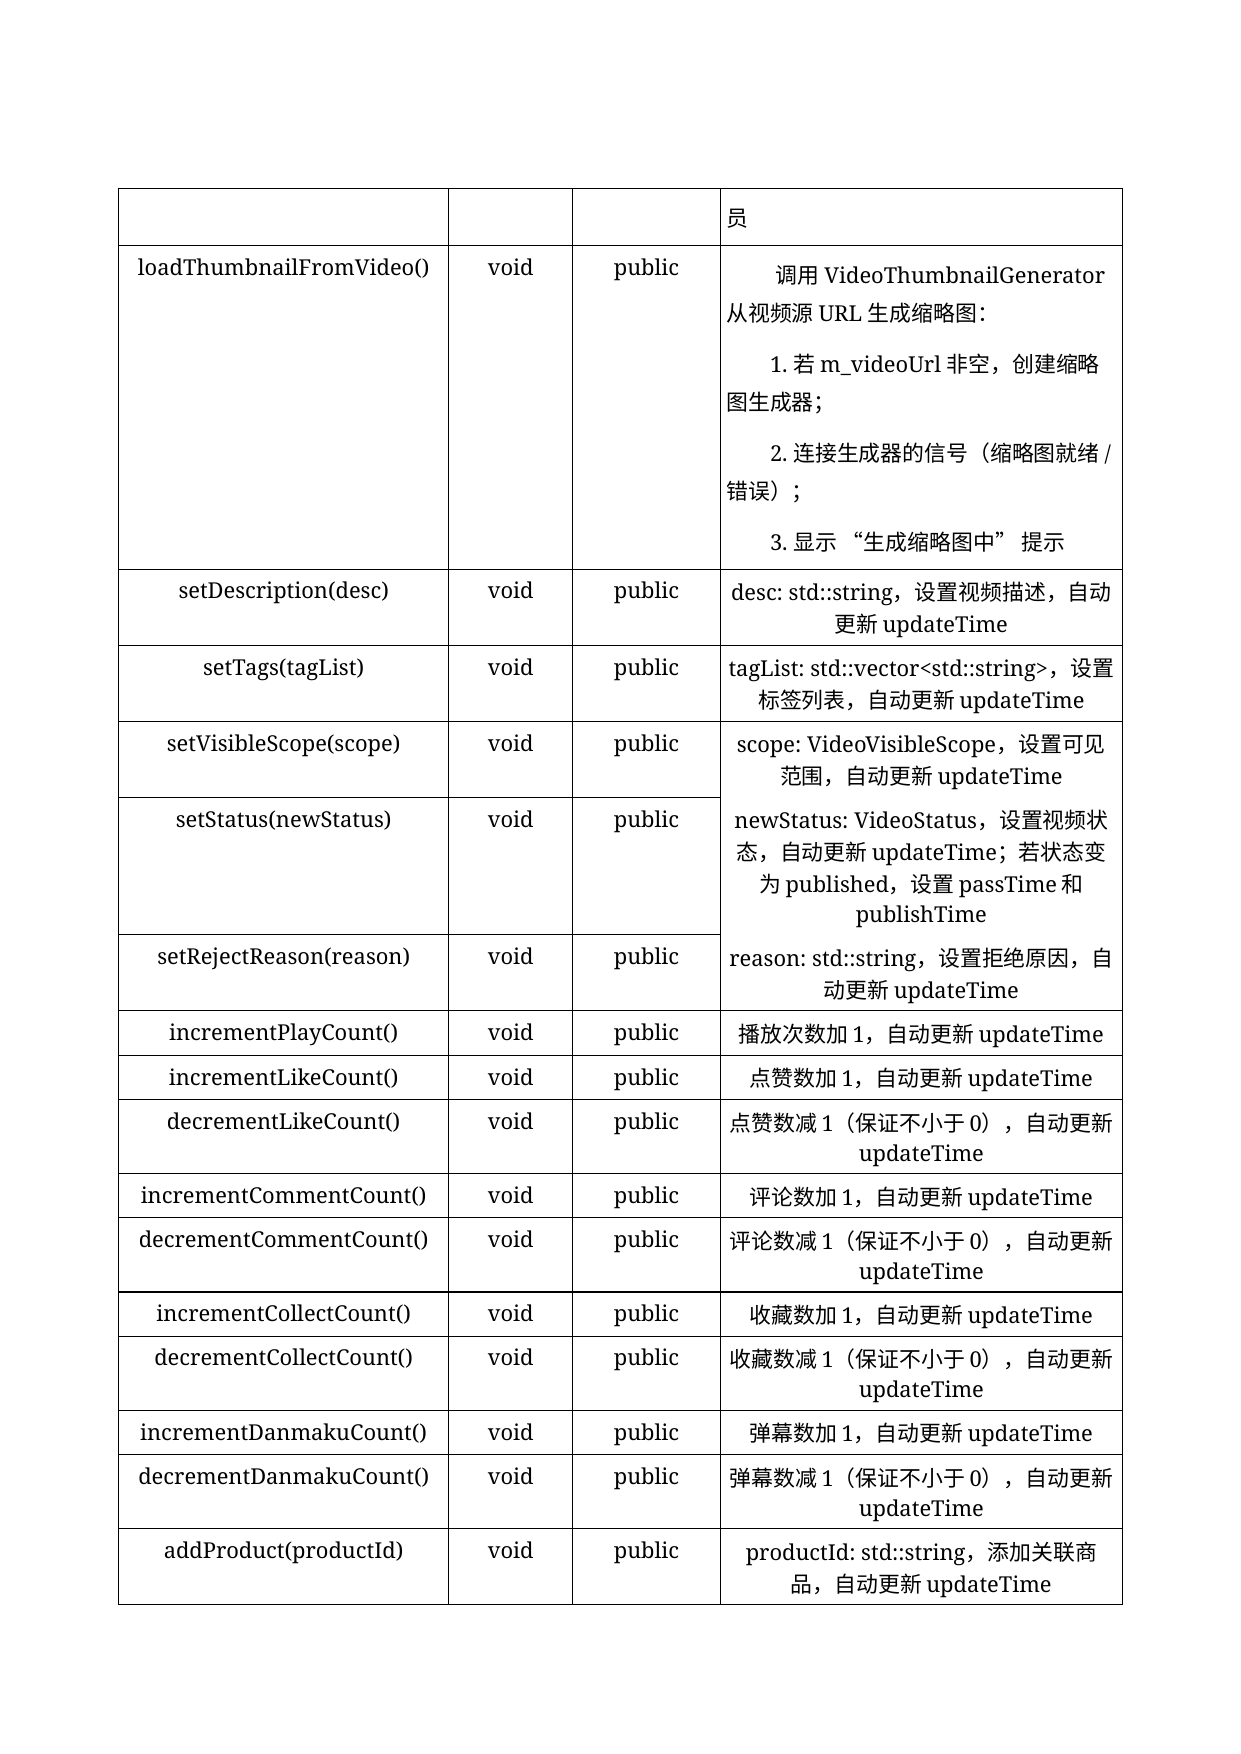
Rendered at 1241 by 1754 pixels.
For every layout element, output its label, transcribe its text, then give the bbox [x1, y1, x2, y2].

table_cell public [573, 722, 720, 797]
table_cell [449, 189, 572, 245]
table_cell 点赞数减1（保证不小于0），自动更新updateTime [721, 1100, 1122, 1173]
table_cell public [573, 570, 720, 645]
table_cell setRejectReason(reason) [119, 935, 448, 1010]
table_cell public [573, 1455, 720, 1528]
table_cell void [449, 1056, 572, 1099]
table_cell decrementCollectCount() [119, 1337, 448, 1410]
table_cell void [449, 646, 572, 721]
table_cell public [573, 1174, 720, 1217]
table_cell public [573, 1218, 720, 1291]
table_cell tagList: std::vector<std::string>，设置标签列表，自动更新updateTime [721, 646, 1122, 721]
table_cell void [449, 1218, 572, 1291]
table_cell public [573, 1056, 720, 1099]
table_cell [573, 189, 720, 245]
table_cell public [573, 1100, 720, 1173]
table_cell void [449, 1411, 572, 1454]
table_cell public [573, 1337, 720, 1410]
table_cell 评论数加1，自动更新updateTime [721, 1174, 1122, 1217]
table_cell void [449, 722, 572, 797]
table_cell public [573, 798, 720, 934]
table_cell public [573, 246, 720, 569]
table_cell decrementCommentCount() [119, 1218, 448, 1291]
table_cell 调用 VideoThumbnailGenerator 从视频源 URL 生成缩略图： 1. 若 m_videoUrl 非空，创建缩略图生成器； 2. 连接生成器的信号（缩略图就绪 / 错误）； 3. 显示 “生成缩略图中” 提示 [721, 246, 1122, 569]
table_cell void [449, 1455, 572, 1528]
table_cell incrementLikeCount() [119, 1056, 448, 1099]
table_cell setDescription(desc) [119, 570, 448, 645]
table_cell incrementCommentCount() [119, 1174, 448, 1217]
table_cell public [573, 1011, 720, 1055]
table_cell void [449, 246, 572, 569]
table_cell void [449, 1293, 572, 1336]
table_cell public [573, 935, 720, 1010]
table_cell setVisibleScope(scope) [119, 722, 448, 797]
table_cell setStatus(newStatus) [119, 798, 448, 934]
table_cell void [449, 935, 572, 1010]
table_cell newStatus: VideoStatus，设置视频状态，自动更新updateTime；若状态变为published，设置passTime和publishTime [721, 797, 1122, 934]
table_cell scope: VideoVisibleScope，设置可见范围，自动更新updateTime [721, 722, 1122, 797]
table_cell void [449, 1174, 572, 1217]
table_cell void [449, 1337, 572, 1410]
table_cell desc: std::string，设置视频描述，自动更新updateTime [721, 570, 1122, 645]
table_cell incrementPlayCount() [119, 1011, 448, 1055]
table_cell 点赞数加1，自动更新updateTime [721, 1056, 1122, 1099]
table_cell void [449, 1529, 572, 1604]
table_cell public [573, 1293, 720, 1336]
table_cell incrementCollectCount() [119, 1293, 448, 1336]
table_cell public [573, 1411, 720, 1454]
table_cell loadThumbnailFromVideo() [119, 246, 448, 569]
table_cell productId: std::string，添加关联商品，自动更新updateTime [721, 1529, 1122, 1604]
table_cell 员 [721, 189, 1122, 245]
table_cell public [573, 1529, 720, 1604]
table_cell public [573, 646, 720, 721]
table_cell void [449, 1011, 572, 1055]
table_cell [119, 189, 448, 245]
table_cell 收藏数减1（保证不小于0），自动更新updateTime [721, 1337, 1122, 1410]
table_cell reason: std::string，设置拒绝原因，自动更新updateTime [721, 934, 1122, 1010]
table_cell void [449, 570, 572, 645]
table_cell 播放次数加1，自动更新updateTime [721, 1011, 1122, 1055]
table_cell 弹幕数减1（保证不小于0），自动更新updateTime [721, 1455, 1122, 1528]
table_cell decrementDanmakuCount() [119, 1455, 448, 1528]
table_cell setTags(tagList) [119, 646, 448, 721]
table_cell 评论数减1（保证不小于0），自动更新updateTime [721, 1218, 1122, 1291]
table_cell incrementDanmakuCount() [119, 1411, 448, 1454]
table_cell decrementLikeCount() [119, 1100, 448, 1173]
table_cell void [449, 1100, 572, 1173]
table_cell void [449, 798, 572, 934]
table_cell 收藏数加1，自动更新updateTime [721, 1293, 1122, 1336]
table_cell 弹幕数加1，自动更新updateTime [721, 1411, 1122, 1454]
table_cell addProduct(productId) [119, 1529, 448, 1604]
